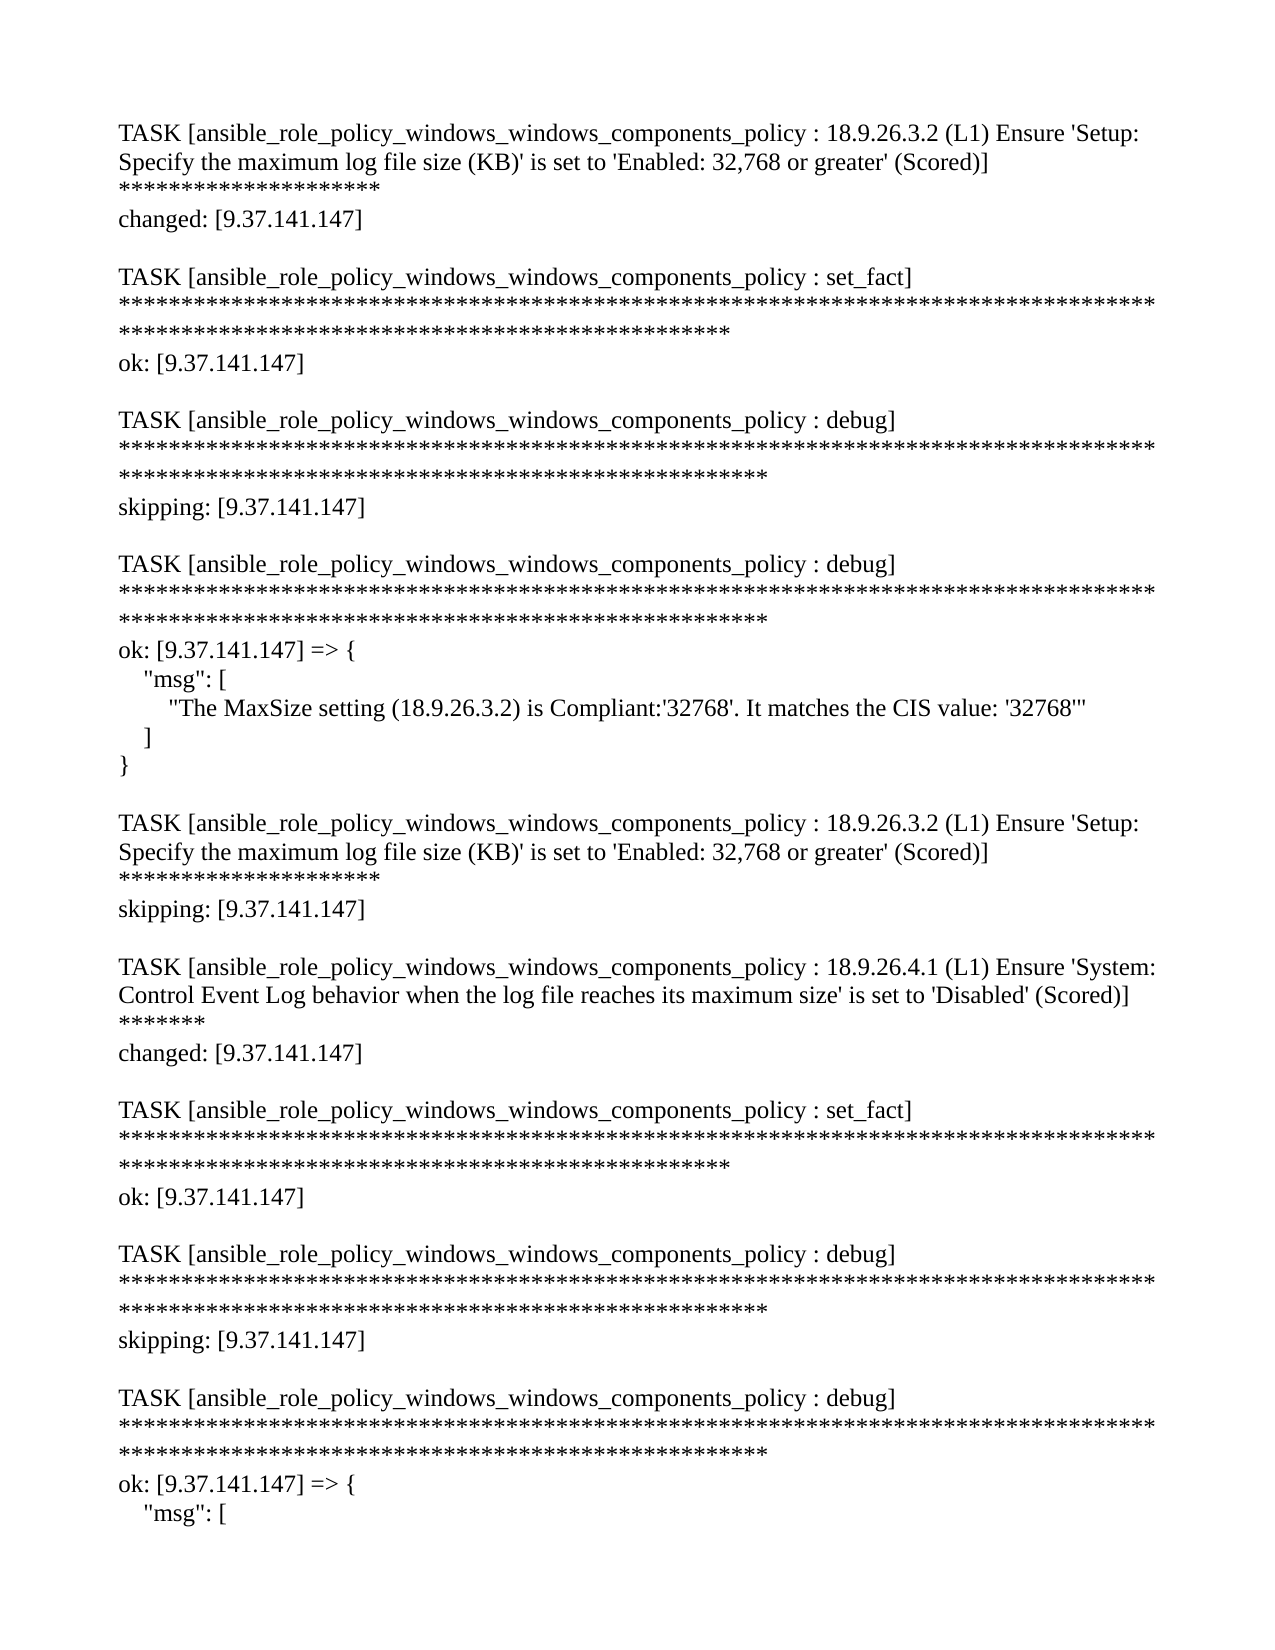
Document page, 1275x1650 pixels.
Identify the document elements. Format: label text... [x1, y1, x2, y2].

text TASK [ansible_role_policy_windows_windows_components_policy : 18.9.26.3.2 (L1) Ensure 'Setup: Specify the maximum log file size (KB)' is set to 'Enabled: 32,768 or greater' (Scored)] ********************* [118, 118, 1157, 204]
text TASK [ansible_role_policy_windows_windows_components_policy : debug] *************************************************************************************************************************************** [118, 1383, 1157, 1469]
text "msg": [ [118, 664, 1157, 693]
text ok: [9.37.141.147] [118, 348, 1157, 377]
text TASK [ansible_role_policy_windows_windows_components_policy : debug] *************************************************************************************************************************************** [118, 1239, 1157, 1326]
text ok: [9.37.141.147] => { [118, 1469, 1157, 1498]
text changed: [9.37.141.147] [118, 204, 1157, 233]
text TASK [ansible_role_policy_windows_windows_components_policy : debug] *************************************************************************************************************************************** [118, 406, 1157, 492]
text TASK [ansible_role_policy_windows_windows_components_policy : set_fact] ************************************************************************************************************************************ [118, 1096, 1157, 1182]
text "msg": [ [118, 1498, 1157, 1527]
text TASK [ansible_role_policy_windows_windows_components_policy : 18.9.26.4.1 (L1) Ensure 'System: Control Event Log behavior when the log file reaches its maximum size' is set to 'Disabled' (Scored)] ******* [118, 952, 1157, 1038]
text TASK [ansible_role_policy_windows_windows_components_policy : debug] *************************************************************************************************************************************** [118, 549, 1157, 636]
text ok: [9.37.141.147] => { [118, 636, 1157, 664]
text skipping: [9.37.141.147] [118, 894, 1157, 923]
text ok: [9.37.141.147] [118, 1182, 1157, 1211]
text "The MaxSize setting (18.9.26.3.2) is Compliant:'32768'. It matches the CIS value: '32768'" [118, 693, 1157, 722]
text TASK [ansible_role_policy_windows_windows_components_policy : set_fact] ************************************************************************************************************************************ [118, 262, 1157, 348]
text changed: [9.37.141.147] [118, 1038, 1157, 1067]
text skipping: [9.37.141.147] [118, 492, 1157, 521]
text } [118, 751, 1157, 779]
text TASK [ansible_role_policy_windows_windows_components_policy : 18.9.26.3.2 (L1) Ensure 'Setup: Specify the maximum log file size (KB)' is set to 'Enabled: 32,768 or greater' (Scored)] ********************* [118, 808, 1157, 894]
text ] [118, 722, 1157, 751]
text skipping: [9.37.141.147] [118, 1326, 1157, 1354]
